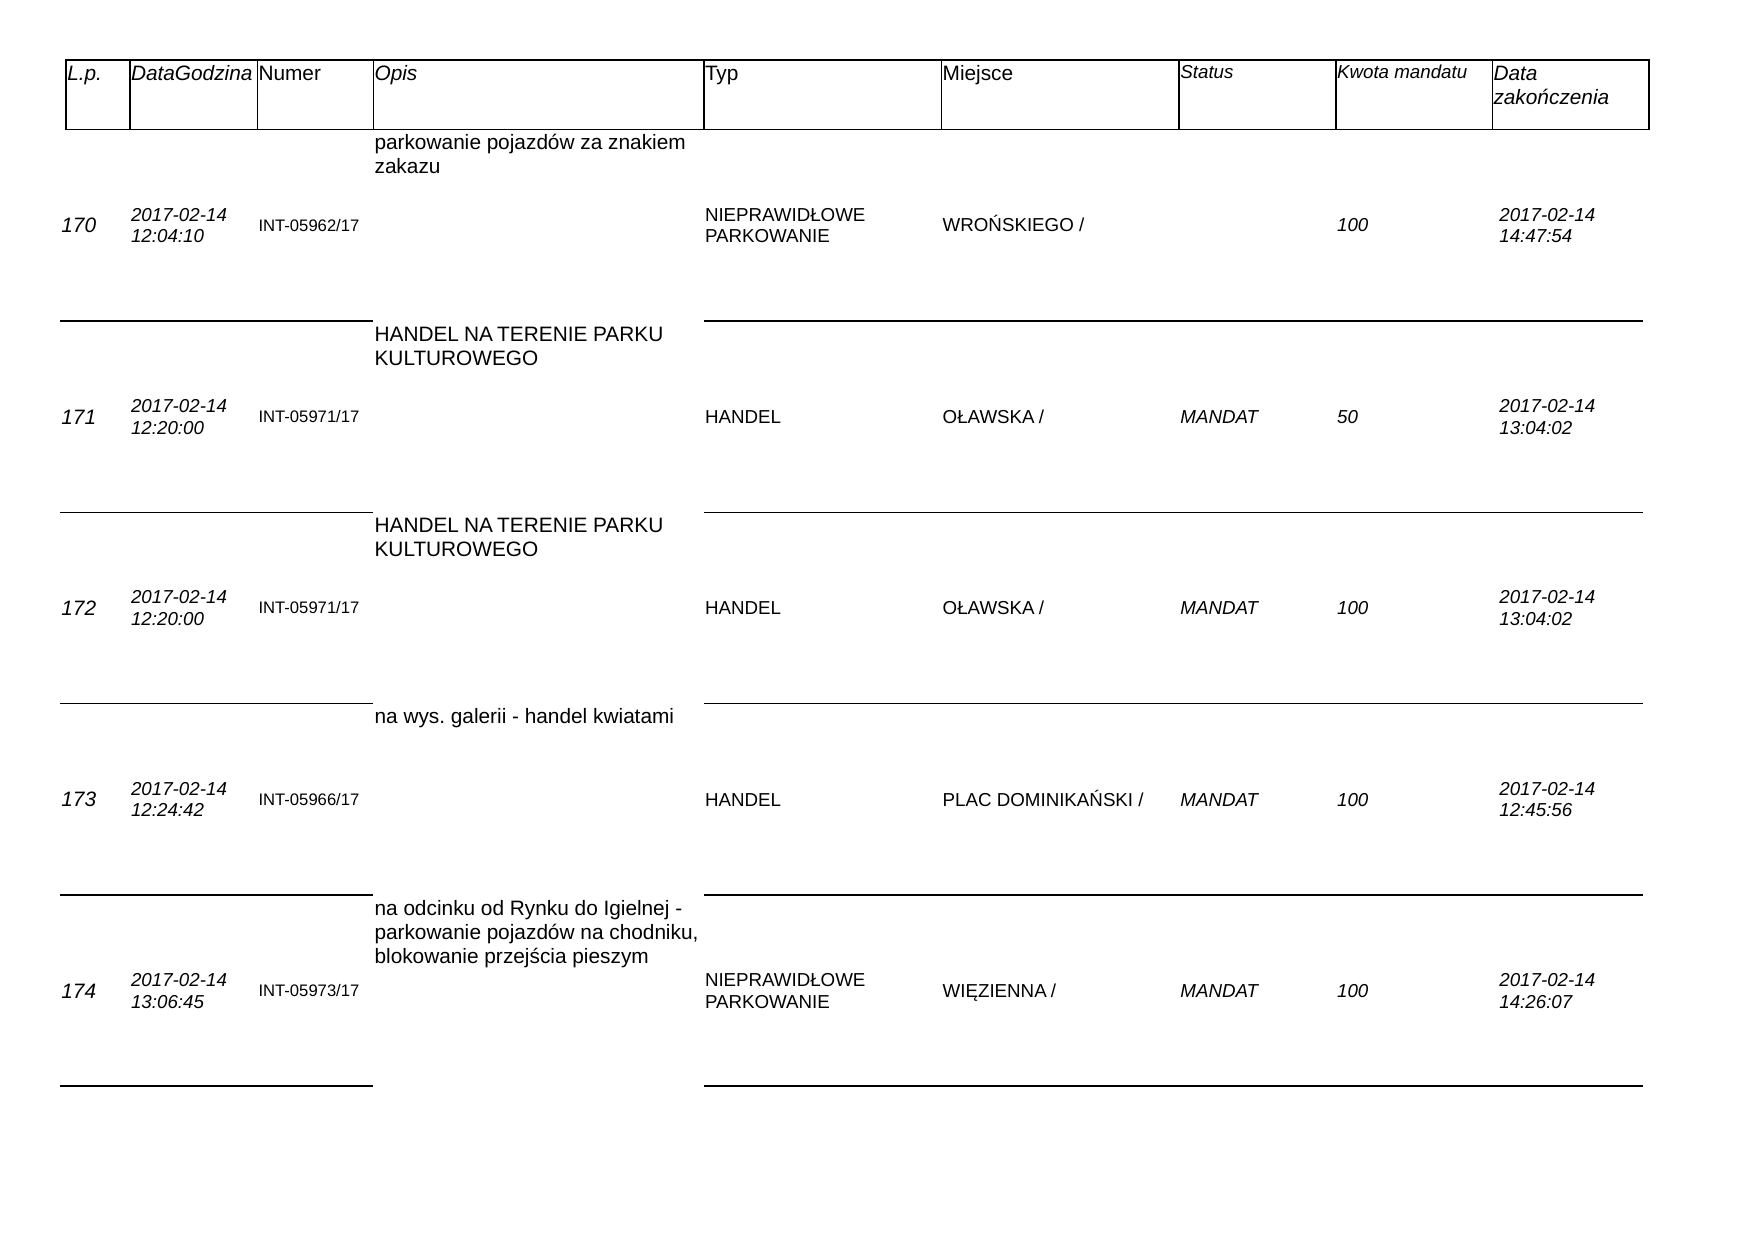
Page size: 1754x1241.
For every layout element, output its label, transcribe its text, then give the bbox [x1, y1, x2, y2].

table_cell OŁAWSKA / [941, 322, 1179, 511]
table_cell 172 [60, 513, 130, 703]
table_header Kwota mandatu [1337, 61, 1492, 129]
table_cell INT-05966/17 [257, 704, 373, 894]
table_cell [1643, 894, 1649, 1085]
table_cell 100 [1336, 896, 1498, 1085]
table_cell [1643, 320, 1649, 511]
table_cell [1179, 130, 1336, 320]
table_header Typ [705, 61, 941, 129]
table_header DataGodzina [131, 61, 257, 129]
table_cell 2017-02-14 12:20:00 [130, 322, 257, 511]
table_cell na wys. galerii - handel kwiatami [373, 703, 704, 894]
table_cell HANDEL NA TERENIE PARKU KULTUROWEGO [373, 511, 704, 703]
table_header Numer [258, 61, 373, 129]
table_cell 2017-02-14 13:06:45 [130, 896, 257, 1085]
table_cell MANDAT [1179, 896, 1336, 1085]
table_cell 2017-02-14 12:45:56 [1498, 704, 1643, 894]
table_cell na odcinku od Rynku do Igielnej - parkowanie pojazdów na chodniku, blokowanie przejścia pieszym [373, 894, 704, 1085]
table_header Opis [374, 61, 703, 129]
table_cell MANDAT [1179, 513, 1336, 703]
table_cell 100 [1336, 704, 1498, 894]
table_cell 2017-02-14 14:47:54 [1498, 130, 1643, 320]
table_header Status [1180, 61, 1335, 129]
table_cell 170 [60, 129, 130, 320]
table_cell parkowanie pojazdów za znakiem zakazu [373, 130, 704, 320]
table_cell HANDEL [704, 704, 941, 894]
table_cell 100 [1336, 130, 1498, 320]
table_cell NIEPRAWIDŁOWE PARKOWANIE [704, 130, 941, 320]
table_cell 174 [60, 896, 130, 1085]
table_cell [1643, 130, 1649, 320]
table_cell 2017-02-14 12:04:10 [130, 130, 257, 320]
table_cell HANDEL [704, 513, 941, 703]
table_cell INT-05971/17 [257, 513, 373, 703]
table_cell HANDEL NA TERENIE PARKU KULTUROWEGO [373, 320, 704, 511]
table_cell 173 [60, 704, 130, 894]
table_cell WIĘZIENNA / [941, 896, 1179, 1085]
table_cell [1643, 703, 1649, 894]
table_cell 171 [60, 322, 130, 511]
table_cell 100 [1336, 513, 1498, 703]
table_cell 2017-02-14 12:24:42 [130, 704, 257, 894]
table_cell PLAC DOMINIKAŃSKI / [941, 704, 1179, 894]
table_cell 2017-02-14 14:26:07 [1498, 896, 1643, 1085]
table_cell INT-05971/17 [257, 322, 373, 511]
table_cell MANDAT [1179, 704, 1336, 894]
table_cell 2017-02-14 12:20:00 [130, 513, 257, 703]
table_header Miejsce [942, 61, 1178, 129]
table_cell INT-05962/17 [257, 130, 373, 320]
table_cell NIEPRAWIDŁOWE PARKOWANIE [704, 896, 941, 1085]
table_cell HANDEL [704, 322, 941, 511]
table_cell 2017-02-14 13:04:02 [1498, 513, 1643, 703]
table_header L.p. [67, 61, 129, 129]
table_cell OŁAWSKA / [941, 513, 1179, 703]
table_header [60, 59, 65, 129]
table_header Data zakończenia [1493, 61, 1648, 129]
table_cell 50 [1336, 322, 1498, 511]
table_cell INT-05973/17 [257, 896, 373, 1085]
table_cell WROŃSKIEGO / [941, 130, 1179, 320]
table_cell 2017-02-14 13:04:02 [1498, 322, 1643, 511]
table_cell MANDAT [1179, 322, 1336, 511]
table_cell [1643, 511, 1649, 703]
